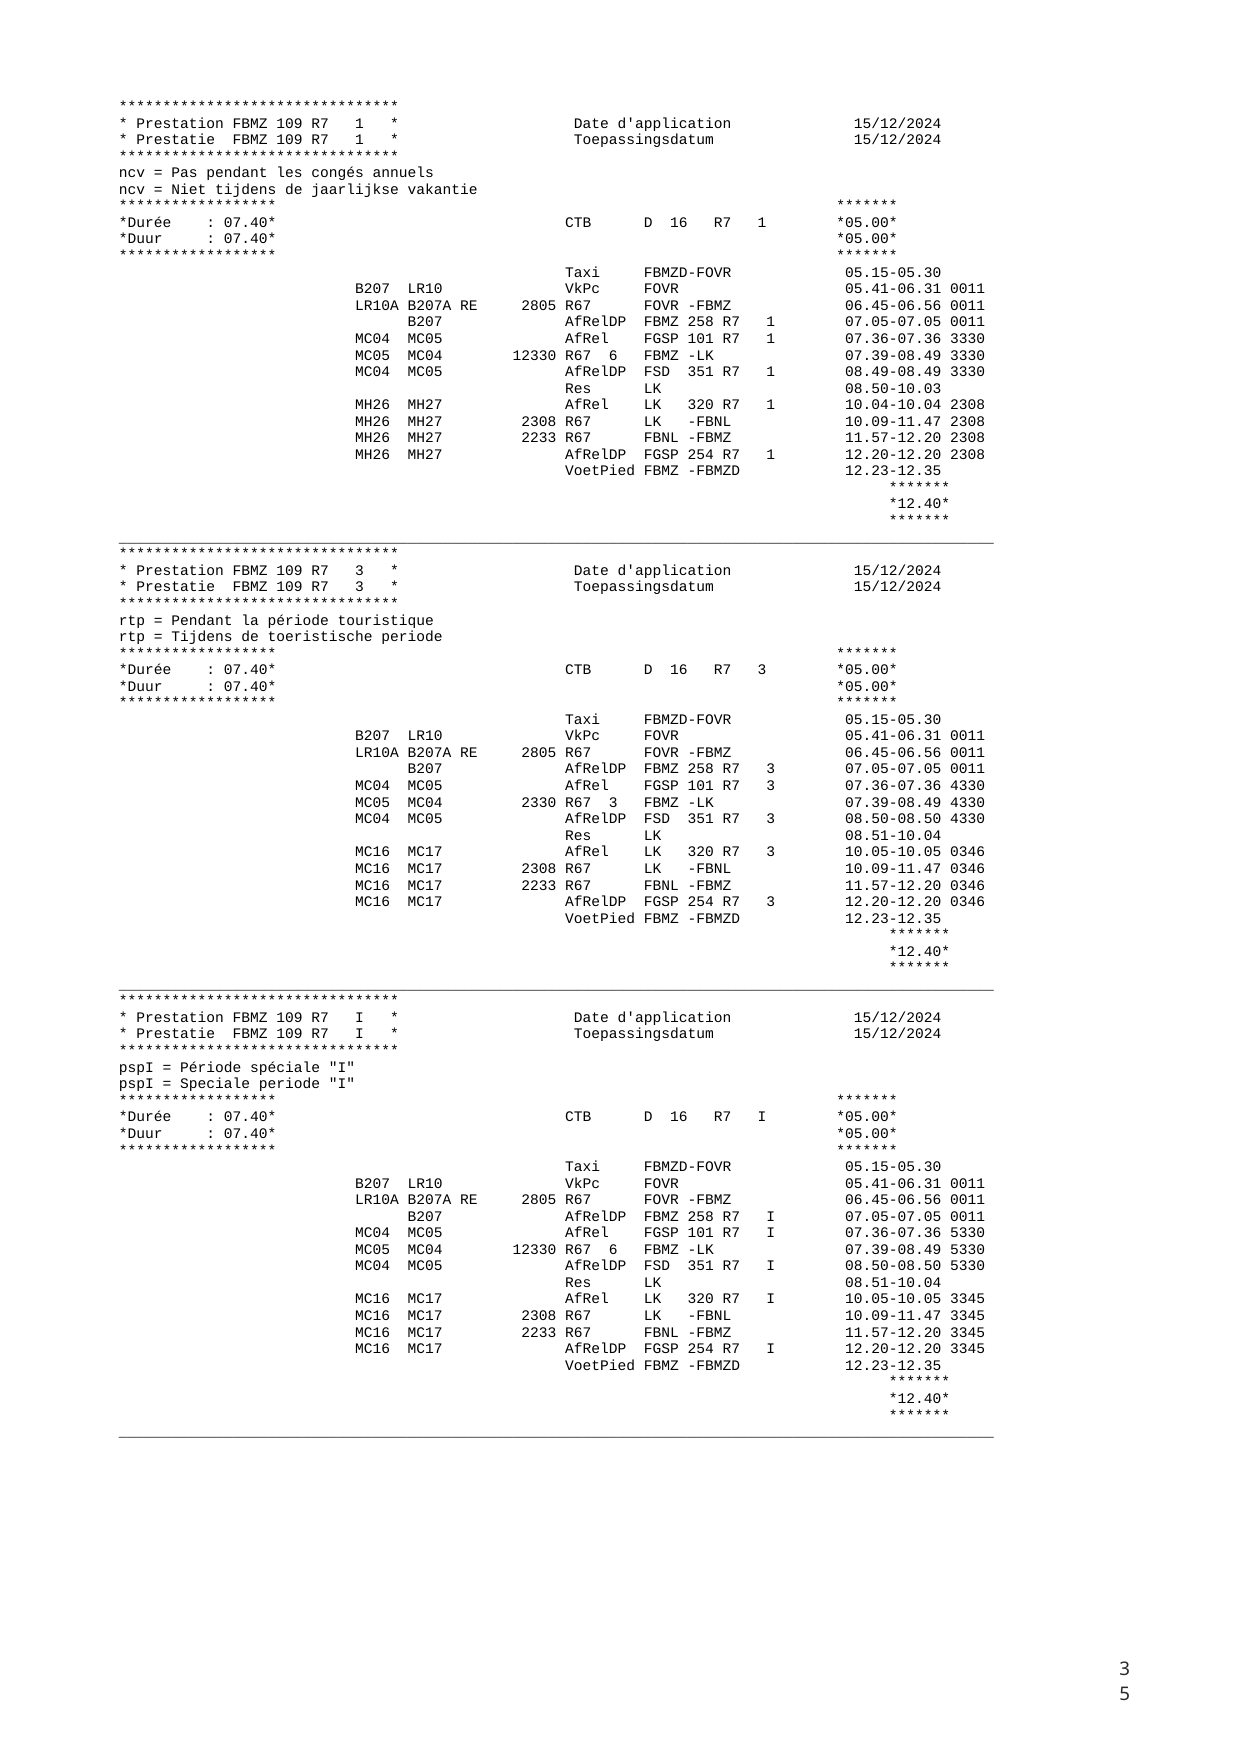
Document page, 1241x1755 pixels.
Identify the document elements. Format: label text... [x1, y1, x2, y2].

text ******************************** * Prestation FBMZ 109 R7 3 * Date d'application 15/12/2024 * Prestatie FBMZ 109 R7 3 * Toepassingsdatum 15/12/2024 ******************************** rtp = Pendant la période touristique rtp = Tijdens de toeristische periode ****************** ******* *Durée : 07.40* CTB D 16 R7 3 *05.00* *Duur : 07.40* *05.00* ****************** ******* Taxi FBMZD-FOVR 05.15-05.30 B207 LR10 VkPc FOVR 05.41-06.31 0011 LR10A B207A RE 2805 R67 FOVR -FBMZ 06.45-06.56 0011 B207 AfRelDP FBMZ 258 R7 3 07.05-07.05 0011 MC04 MC05 AfRel FGSP 101 R7 3 07.36-07.36 4330 MC05 MC04 2330 R67 3 FBMZ -LK 07.39-08.49 4330 MC04 MC05 AfRelDP FSD 351 R7 3 08.50-08.50 4330 Res LK 08.51-10.04 MC16 MC17 AfRel LK 320 R7 3 10.05-10.05 0346 MC16 MC17 2308 R67 LK -FBNL 10.09-11.47 0346 MC16 MC17 2233 R67 FBNL -FBMZ 11.57-12.20 0346 MC16 MC17 AfRelDP FGSP 254 R7 3 12.20-12.20 0346 VoetPied FBMZ -FBMZD 12.23-12.35 ******* *12.40* ******* ____________________________________________________________________________________________________ [119, 546, 1122, 994]
text ******************************** * Prestation FBMZ 109 R7 I * Date d'application 15/12/2024 * Prestatie FBMZ 109 R7 I * Toepassingsdatum 15/12/2024 ******************************** pspI = Période spéciale "I" pspI = Speciale periode "I" ****************** ******* *Durée : 07.40* CTB D 16 R7 I *05.00* *Duur : 07.40* *05.00* ****************** ******* Taxi FBMZD-FOVR 05.15-05.30 B207 LR10 VkPc FOVR 05.41-06.31 0011 LR10A B207A RE 2805 R67 FOVR -FBMZ 06.45-06.56 0011 B207 AfRelDP FBMZ 258 R7 I 07.05-07.05 0011 MC04 MC05 AfRel FGSP 101 R7 I 07.36-07.36 5330 MC05 MC04 12330 R67 6 FBMZ -LK 07.39-08.49 5330 MC04 MC05 AfRelDP FSD 351 R7 I 08.50-08.50 5330 Res LK 08.51-10.04 MC16 MC17 AfRel LK 320 R7 I 10.05-10.05 3345 MC16 MC17 2308 R67 LK -FBNL 10.09-11.47 3345 MC16 MC17 2233 R67 FBNL -FBMZ 11.57-12.20 3345 MC16 MC17 AfRelDP FGSP 254 R7 I 12.20-12.20 3345 VoetPied FBMZ -FBMZD 12.23-12.35 ******* *12.40* ******* ____________________________________________________________________________________________________ [119, 994, 1122, 1441]
text ******************************** * Prestation FBMZ 109 R7 1 * Date d'application 15/12/2024 * Prestatie FBMZ 109 R7 1 * Toepassingsdatum 15/12/2024 ******************************** ncv = Pas pendant les congés annuels ncv = Niet tijdens de jaarlijkse vakantie ****************** ******* *Durée : 07.40* CTB D 16 R7 1 *05.00* *Duur : 07.40* *05.00* ****************** ******* Taxi FBMZD-FOVR 05.15-05.30 B207 LR10 VkPc FOVR 05.41-06.31 0011 LR10A B207A RE 2805 R67 FOVR -FBMZ 06.45-06.56 0011 B207 AfRelDP FBMZ 258 R7 1 07.05-07.05 0011 MC04 MC05 AfRel FGSP 101 R7 1 07.36-07.36 3330 MC05 MC04 12330 R67 6 FBMZ -LK 07.39-08.49 3330 MC04 MC05 AfRelDP FSD 351 R7 1 08.49-08.49 3330 Res LK 08.50-10.03 MH26 MH27 AfRel LK 320 R7 1 10.04-10.04 2308 MH26 MH27 2308 R67 LK -FBNL 10.09-11.47 2308 MH26 MH27 2233 R67 FBNL -FBMZ 11.57-12.20 2308 MH26 MH27 AfRelDP FGSP 254 R7 1 12.20-12.20 2308 VoetPied FBMZ -FBMZD 12.23-12.35 ******* *12.40* ******* ____________________________________________________________________________________________________ [119, 99, 1122, 546]
